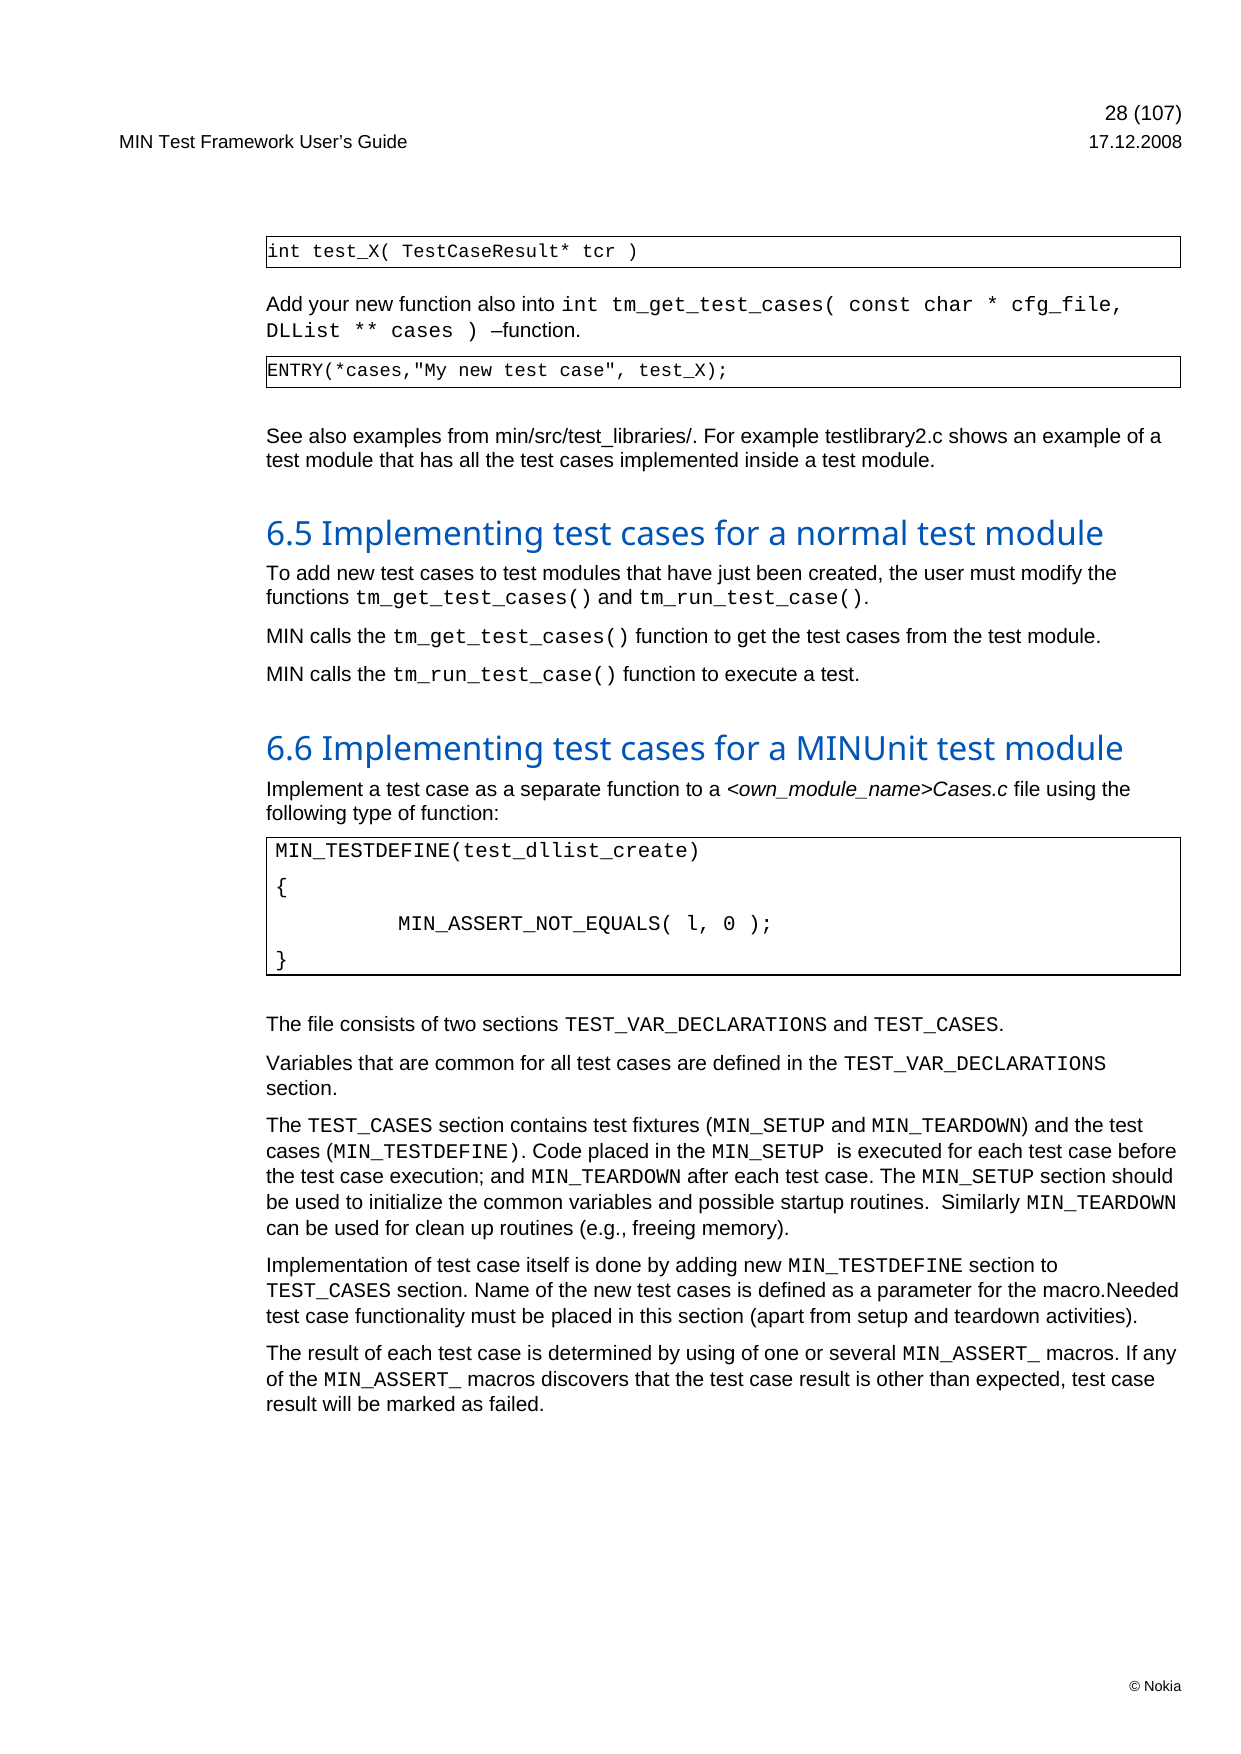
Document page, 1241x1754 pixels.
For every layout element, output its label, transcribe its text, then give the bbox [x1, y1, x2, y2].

text Implement a test case as a separate function to a <own_module_name>Cases.c file using the following type of function: [266, 777, 1181, 825]
text The result of each test case is determined by using of one or several MIN_ASSERT_ macros. If any of the MIN_ASSERT_ macros discovers that the test case result is other than expected, test case result will be marked as failed. [266, 1341, 1181, 1416]
subtitle Implementing test cases for a normal test module [266, 509, 1181, 555]
text } [267, 946, 1180, 974]
text Variables that are common for all test cases are defined in the TEST_VAR_DECLARATIONS section. [266, 1050, 1181, 1100]
text MIN calls the tm_get_test_cases() function to get the test cases from the test module. [266, 623, 1181, 649]
text int test_X( TestCaseResult* tcr ) [267, 237, 1180, 267]
text The file consists of two sections TEST_VAR_DECLARATIONS and TEST_CASES. [266, 1012, 1181, 1038]
text MIN_TESTDEFINE(test_dllist_create) [267, 838, 1180, 864]
text MIN calls the tm_run_test_case() function to execute a test. [266, 662, 1181, 688]
text To add new test cases to test modules that have just been created, the user must modify the functions tm_get_test_cases() and tm_run_test_case(). [266, 561, 1181, 611]
subtitle Implementing test cases for a MINUnit test module [266, 725, 1181, 771]
text See also examples from min/src/test_libraries/. For example testlibrary2.c shows an example of a test module that has all the test cases implemented inside a test module. [266, 424, 1181, 472]
text MIN_ASSERT_NOT_EQUALS( l, 0 ); [267, 909, 1180, 936]
text Implementation of test case itself is done by adding new MIN_TESTDEFINE section to TEST_CASES section. Name of the new test cases is defined as a parameter for the macro.Needed test case functionality must be placed in this section (apart from setup and teardown activities). [266, 1252, 1181, 1328]
text ENTRY(*cases,"My new test case", test_X); [267, 357, 1180, 387]
text { [267, 873, 1180, 900]
text The TEST_CASES section contains test fixtures (MIN_SETUP and MIN_TEARDOWN) and the test cases (MIN_TESTDEFINE). Code placed in the MIN_SETUP is executed for each test case before the test case execution; and MIN_TEARDOWN after each test case. The MIN_SETUP section should be used to initialize the common variables and possible startup routines. Similarly MIN_TEARDOWN can be used for clean up routines (e.g., freeing memory). [266, 1113, 1181, 1240]
text Add your new function also into int tm_get_test_cases( const char * cfg_file, DLList ** cases ) –function. [266, 292, 1181, 343]
